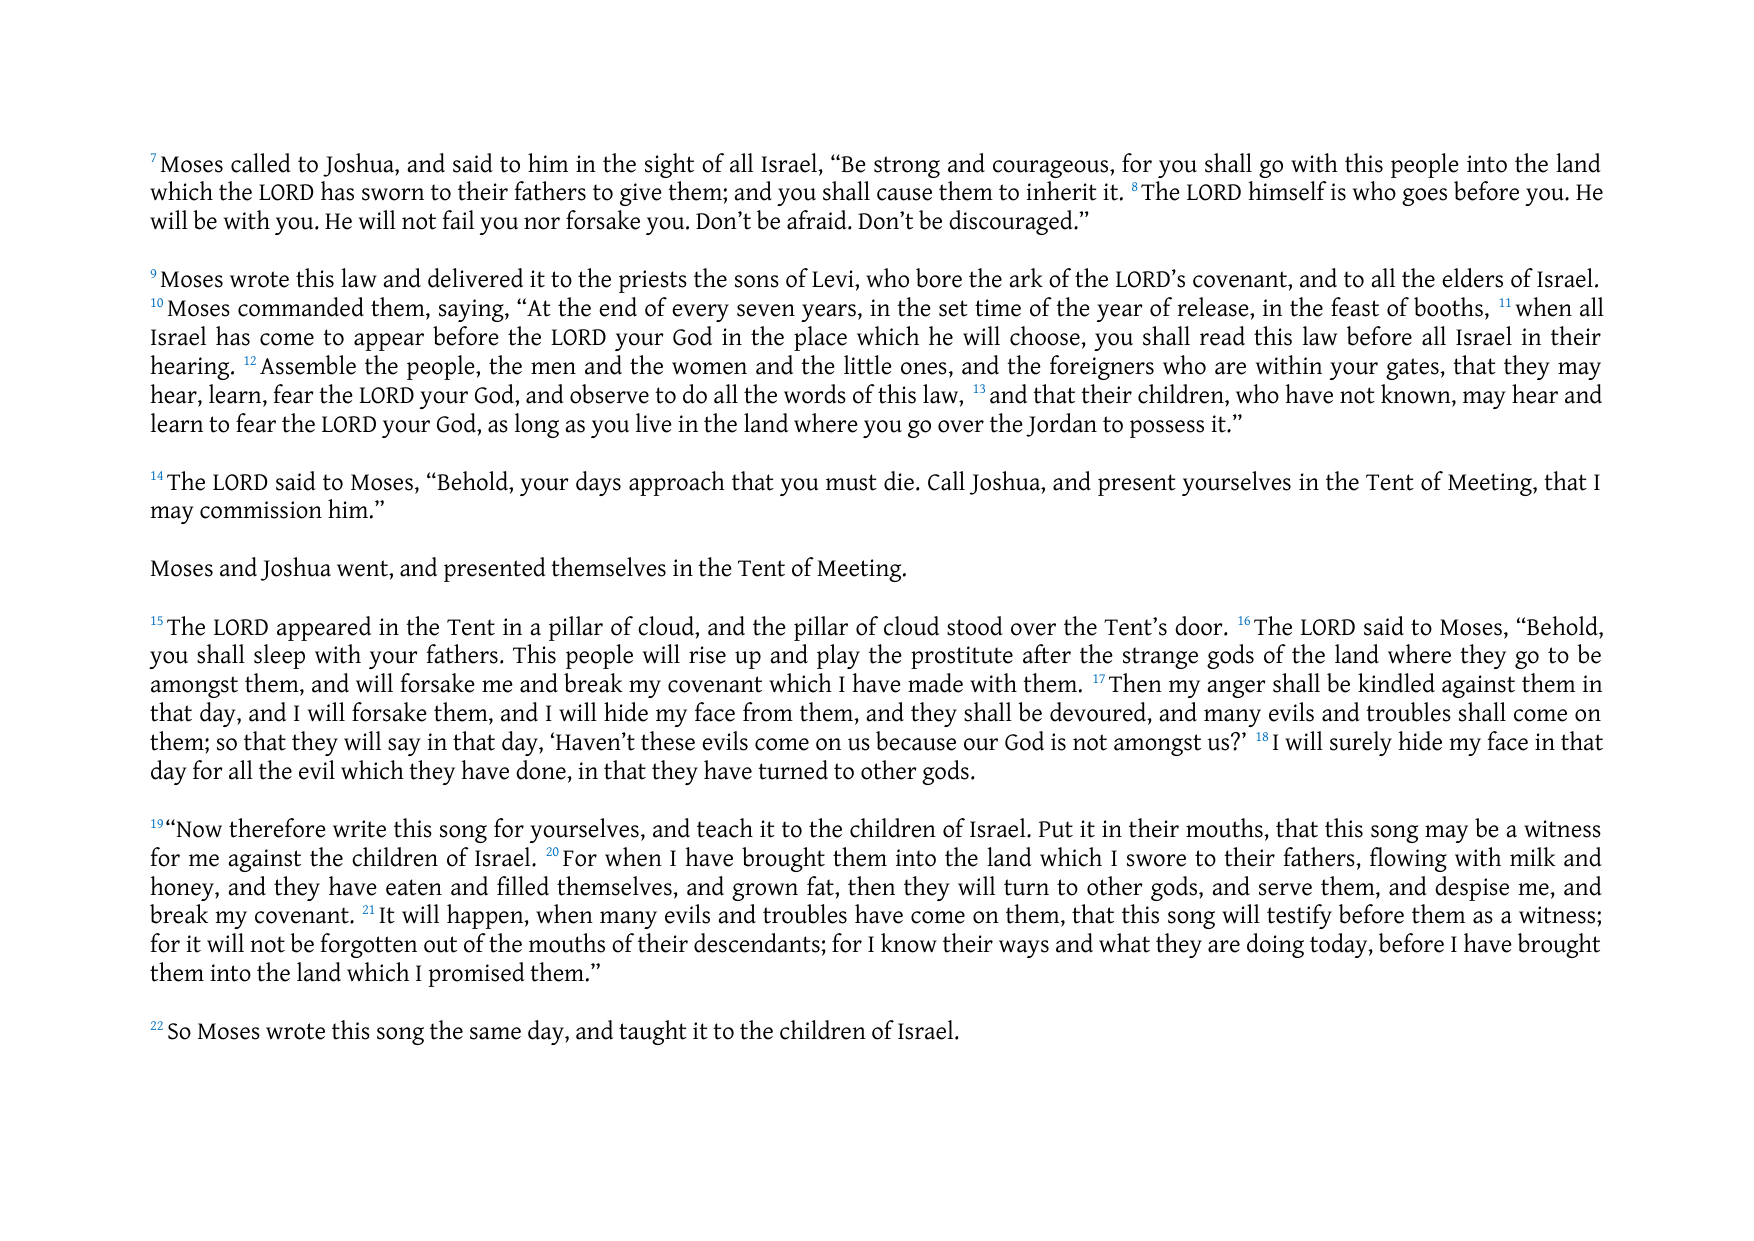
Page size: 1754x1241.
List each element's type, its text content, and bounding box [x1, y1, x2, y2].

text 19 “Now therefore write this song for yourselves, and teach it to the children of Israel. Put it in their mouths, that this song may be a witness for me against the children of Israel. 20 For when I have brought them into the land which I swore to their fathers, flowing with milk and honey, and they have eaten and filled themselves, and grown fat, then they will turn to other gods, and serve them, and despise me, and break my covenant. 21 It will happen, when many evils and troubles have come on them, that this song will testify before them as a witness; for it will not be forgotten out of the mouths of their descendants; for I know their ways and what they are doing today, before I have brought them into the land which I promised them.” [150, 815, 1604, 988]
text 9 Moses wrote this law and delivered it to the priests the sons of Levi, who bore the ark of the LORD’s covenant, and to all the elders of Israel. 10 Moses commanded them, saying, “At the end of every seven years, in the set time of the year of release, in the feast of booths, 11 when all Israel has come to appear before the LORD your God in the place which he will choose, you shall read this law before all Israel in their hearing. 12 Assemble the people, the men and the women and the little ones, and the foreigners who are within your gates, that they may hear, learn, fear the LORD your God, and observe to do all the words of this law, 13 and that their children, who have not known, may hear and learn to fear the LORD your God, as long as you live in the land where you go over the Jordan to possess it.” [150, 266, 1604, 439]
text 14 The LORD said to Moses, “Behold, your days approach that you must die. Call Joshua, and present yourselves in the Tent of Meeting, that I may commission him.” [150, 468, 1604, 526]
text Moses and Joshua went, and presented themselves in the Tent of Meeting. [150, 555, 1604, 584]
text 22 So Moses wrote this song the same day, and taught it to the children of Israel. [150, 1017, 1604, 1046]
text 7 Moses called to Joshua, and said to him in the sight of all Israel, “Be strong and courageous, for you shall go with this people into the land which the LORD has sworn to their fathers to give them; and you shall cause them to inherit it. 8 The LORD himself is who goes before you. He will be with you. He will not fail you nor forsake you. Don’t be afraid. Don’t be discouraged.” [150, 150, 1604, 237]
text 15 The LORD appeared in the Tent in a pillar of cloud, and the pillar of cloud stood over the Tent’s door. 16 The LORD said to Moses, “Behold, you shall sleep with your fathers. This people will rise up and play the prostitute after the strange gods of the land where they go to be amongst them, and will forsake me and break my covenant which I have made with them. 17 Then my anger shall be kindled against them in that day, and I will forsake them, and I will hide my face from them, and they shall be devoured, and many evils and troubles shall come on them; so that they will say in that day, ‘Haven’t these evils come on us because our God is not amongst us?’ 18 I will surely hide my face in that day for all the evil which they have done, in that they have turned to other gods. [150, 613, 1604, 786]
